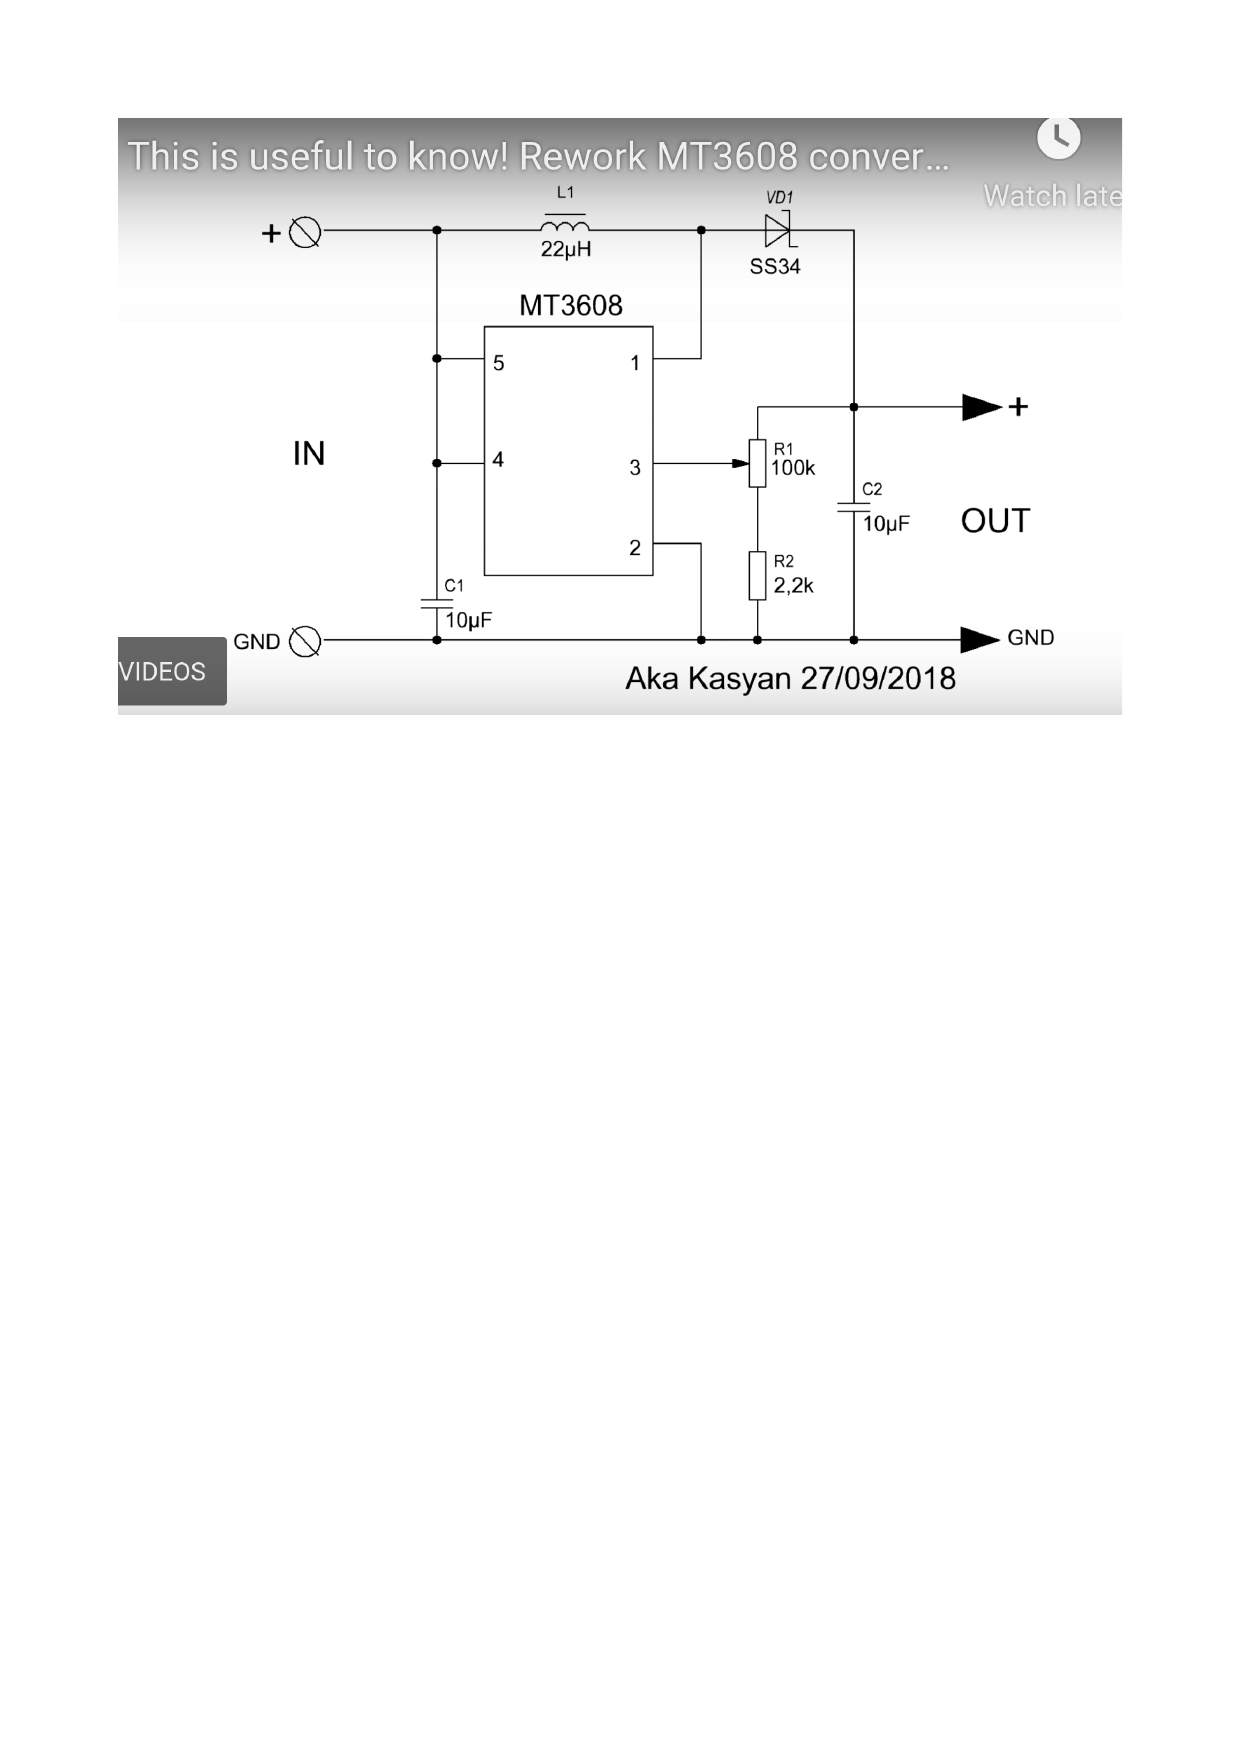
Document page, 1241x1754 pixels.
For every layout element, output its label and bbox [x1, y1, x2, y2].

picture [118, 118, 1123, 715]
